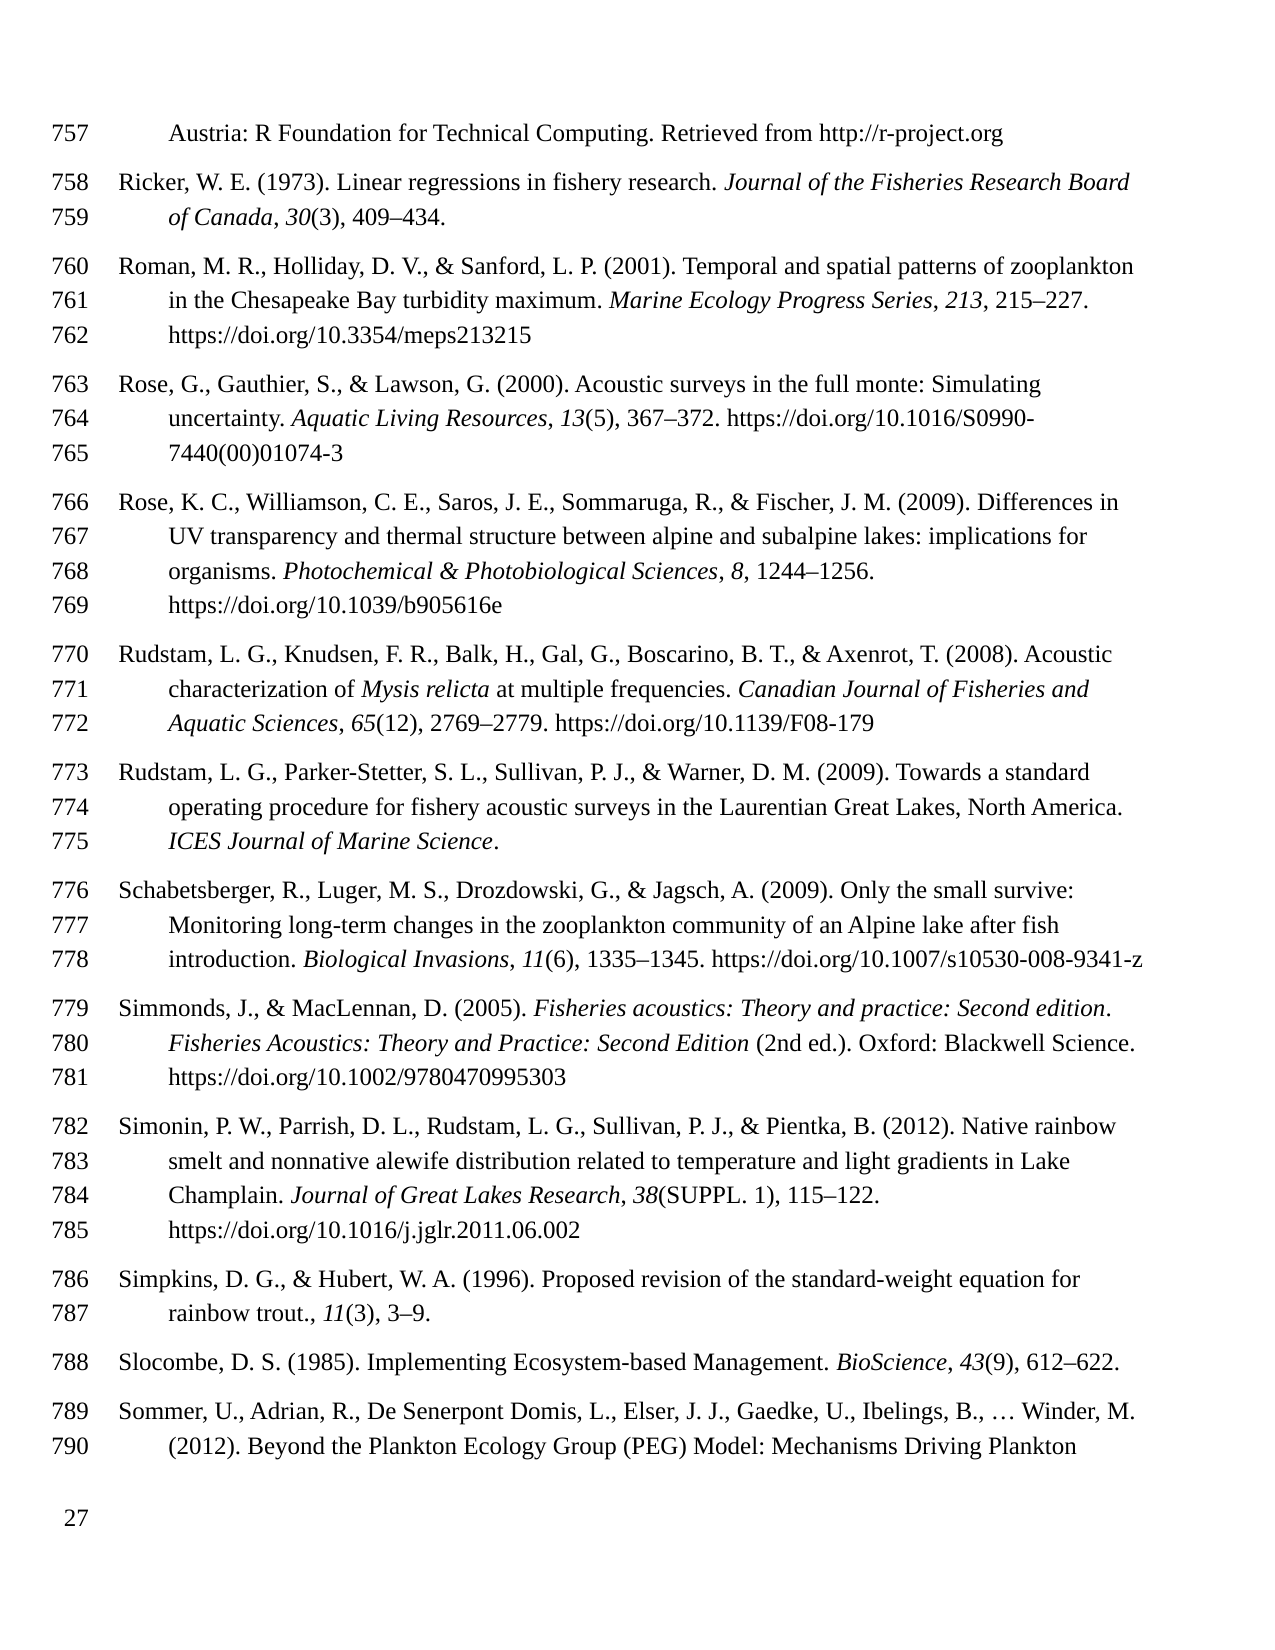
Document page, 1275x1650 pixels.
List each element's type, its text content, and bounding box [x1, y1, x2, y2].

text Schabetsberger, R., Luger, M. S., Drozdowski, G., & Jagsch, A. (2009). Only the small survive: Monitoring long-term changes in the zooplankton community of an Alpine lake after fish introduction. Biological Invasions, 11(6), 1335–1345. https://doi.org/10.1007/s10530-008-9341-z [118, 875, 1157, 973]
text Slocombe, D. S. (1985). Implementing Ecosystem-based Management. BioScience, 43(9), 612–622. [118, 1347, 1157, 1376]
text Rose, G., Gauthier, S., & Lawson, G. (2000). Acoustic surveys in the full monte: Simulating uncertainty. Aquatic Living Resources, 13(5), 367–372. https://doi.org/10.1016/S0990-7440(00)01074-3 [118, 369, 1157, 466]
text Rose, K. C., Williamson, C. E., Saros, J. E., Sommaruga, R., & Fischer, J. M. (2009). Differences in UV transparency and thermal structure between alpine and subalpine lakes: implications for organisms. Photochemical & Photobiological Sciences, 8, 1244–1256. https://doi.org/10.1039/b905616e [118, 487, 1157, 619]
text Roman, M. R., Holliday, D. V., & Sanford, L. P. (2001). Temporal and spatial patterns of zooplankton in the Chesapeake Bay turbidity maximum. Marine Ecology Progress Series, 213, 215–227. https://doi.org/10.3354/meps213215 [118, 251, 1157, 348]
text Simpkins, D. G., & Hubert, W. A. (1996). Proposed revision of the standard-weight equation for rainbow trout., 11(3), 3–9. [118, 1264, 1157, 1327]
text Simmonds, J., & MacLennan, D. (2005). Fisheries acoustics: Theory and practice: Second edition. Fisheries Acoustics: Theory and Practice: Second Edition (2nd ed.). Oxford: Blackwell Science. https://doi.org/10.1002/9780470995303 [118, 993, 1157, 1091]
text Simonin, P. W., Parrish, D. L., Rudstam, L. G., Sullivan, P. J., & Pientka, B. (2012). Native rainbow smelt and nonnative alewife distribution related to temperature and light gradients in Lake Champlain. Journal of Great Lakes Research, 38(SUPPL. 1), 115–122. https://doi.org/10.1016/j.jglr.2011.06.002 [118, 1111, 1157, 1243]
text Ricker, W. E. (1973). Linear regressions in fishery research. Journal of the Fisheries Research Board of Canada, 30(3), 409–434. [118, 167, 1157, 230]
text Rudstam, L. G., Knudsen, F. R., Balk, H., Gal, G., Boscarino, B. T., & Axenrot, T. (2008). Acoustic characterization of Mysis relicta at multiple frequencies. Canadian Journal of Fisheries and Aquatic Sciences, 65(12), 2769–2779. https://doi.org/10.1139/F08-179 [118, 639, 1157, 737]
text Austria: R Foundation for Technical Computing. Retrieved from http://r-project.org [118, 118, 1157, 147]
text Rudstam, L. G., Parker-Stetter, S. L., Sullivan, P. J., & Warner, D. M. (2009). Towards a standard operating procedure for fishery acoustic surveys in the Laurentian Great Lakes, North America. ICES Journal of Marine Science. [118, 757, 1157, 855]
text Sommer, U., Adrian, R., De Senerpont Domis, L., Elser, J. J., Gaedke, U., Ibelings, B., … Winder, M. (2012). Beyond the Plankton Ecology Group (PEG) Model: Mechanisms Driving Plankton [118, 1396, 1157, 1460]
